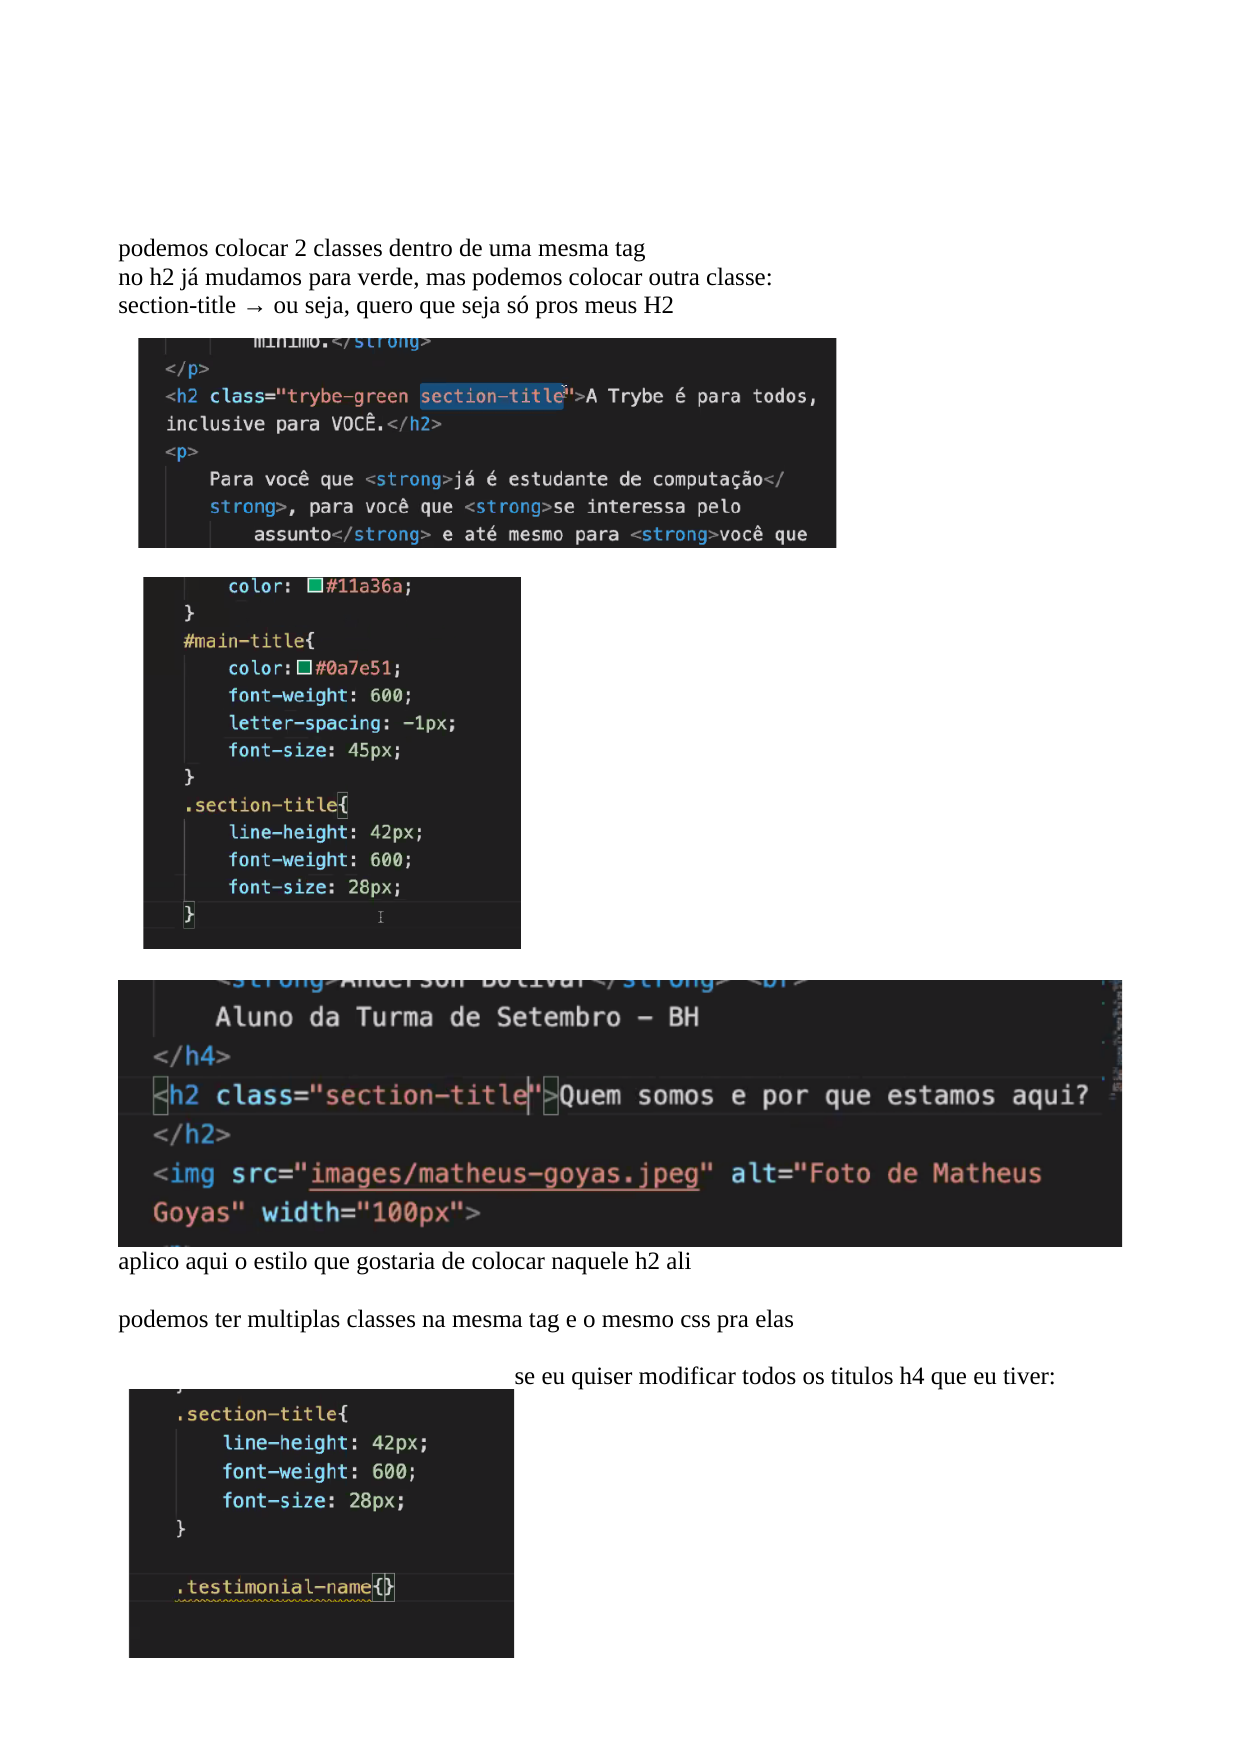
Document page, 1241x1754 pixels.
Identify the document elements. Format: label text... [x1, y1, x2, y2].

text se eu quiser modificar todos os titulos h4 que eu tiver: [118, 1361, 1122, 1390]
picture [128, 1389, 515, 1658]
picture [118, 980, 1123, 1247]
text no h2 já mudamos para verde, mas podemos colocar outra classe: [118, 262, 1122, 291]
text podemos ter multiplas classes na mesma tag e o mesmo css pra elas [118, 1304, 1122, 1332]
text podemos colocar 2 classes dentro de uma mesma tag [118, 233, 1122, 262]
text section-title → ou seja, quero que seja só pros meus H2 [118, 291, 1122, 319]
text aplico aqui o estilo que gostaria de colocar naquele h2 ali [118, 1247, 1122, 1275]
picture [138, 338, 837, 548]
picture [143, 577, 521, 949]
